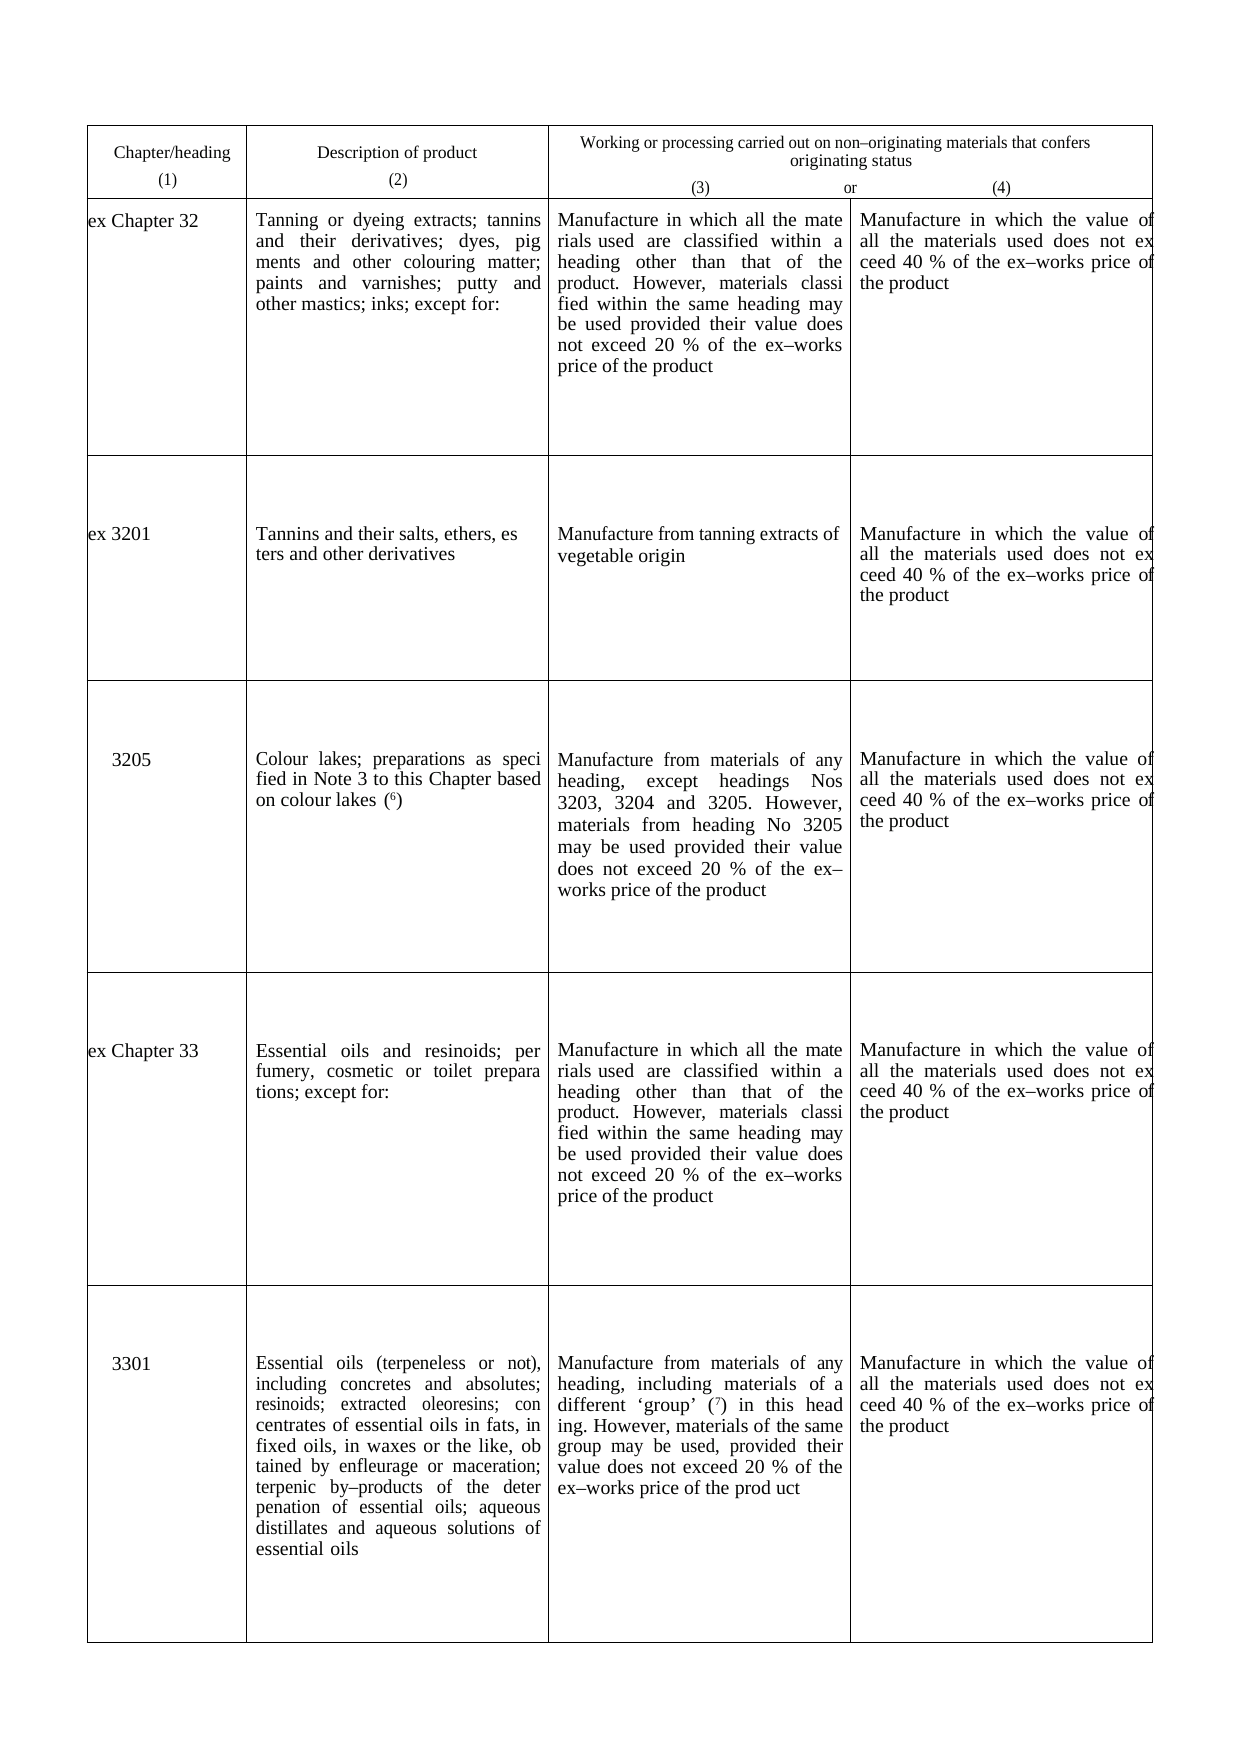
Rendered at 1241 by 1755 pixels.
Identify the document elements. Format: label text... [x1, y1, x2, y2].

table_cell ex 3201 [88, 456, 246, 680]
table_cell 3205 [88, 681, 246, 972]
table_cell Manufacture from materials of any heading, except headings Nos 3203, 3204 and 3205. However, materials from heading No 3205 may be used provided their value does not exceed 20 % of the ex– works price of the product [549, 681, 850, 972]
table_cell ex Chapter 33 [88, 973, 246, 1285]
table_cell Manufacture in which the value of all the materials used does not ex­ ceed 40 % of the ex–works price of the product [851, 456, 1152, 680]
table_cell Manufacture in which the value of all the materials used does not ex­ ceed 40 % of the ex–works price of the product [851, 973, 1152, 1285]
table_header Working or processing carried out on non–originating materials that confers originating status (3) or (4) [549, 126, 1152, 197]
table_cell Tanning or dyeing extracts; tannins and their derivatives; dyes, pig­ ments and other colouring matter; paints and varnishes; putty and other mastics; inks; except for: [247, 199, 548, 455]
table_header Chapter/heading (1) [88, 126, 246, 197]
table_cell Colour lakes; preparations as speci­ fied in Note 3 to this Chapter based on colour lakes (6) [247, 681, 548, 972]
table_cell ex Chapter 32 [88, 199, 246, 455]
table_header Description of product (2) [247, 126, 548, 197]
table_cell Manufacture in which all the mate­ rials used are classified within a heading other than that of the product. However, materials classi­ fied within the same heading may be used provided their value does not exceed 20 % of the ex–works price of the product [549, 973, 850, 1285]
table_cell Tannins and their salts, ethers, es­ ters and other derivatives [247, 456, 548, 680]
table_cell Essential oils (terpeneless or not), including concretes and absolutes; resinoids; extracted oleoresins; con­ centrates of essential oils in fats, in fixed oils, in waxes or the like, ob­ tained by enfleurage or maceration; terpenic by–products of the deter­ penation of essential oils; aqueous distillates and aqueous solutions of essential oils [247, 1286, 548, 1642]
table_cell Manufacture in which the value of all the materials used does not ex­ ceed 40 % of the ex–works price of the product [851, 199, 1152, 455]
table_cell Manufacture from tanning extracts of vegetable origin [549, 456, 850, 680]
table_cell Manufacture in which all the mate­ rials used are classified within a heading other than that of the product. However, materials classi­ fied within the same heading may be used provided their value does not exceed 20 % of the ex–works price of the product [549, 199, 850, 455]
table_cell Manufacture from materials of any heading, including materials of a different ‘group’ (7) in this head­ ing. However, materials of the same group may be used, provided their value does not exceed 20 % of the ex–works price of the prod­ uct [549, 1286, 850, 1642]
table_cell Manufacture in which the value of all the materials used does not ex­ ceed 40 % of the ex–works price of the product [851, 681, 1152, 972]
table_cell 3301 [88, 1286, 246, 1642]
table_cell Essential oils and resinoids; per­ fumery, cosmetic or toilet prepara­ tions; except for: [247, 973, 548, 1285]
table_cell Manufacture in which the value of all the materials used does not ex­ ceed 40 % of the ex–works price of the product [851, 1286, 1152, 1642]
